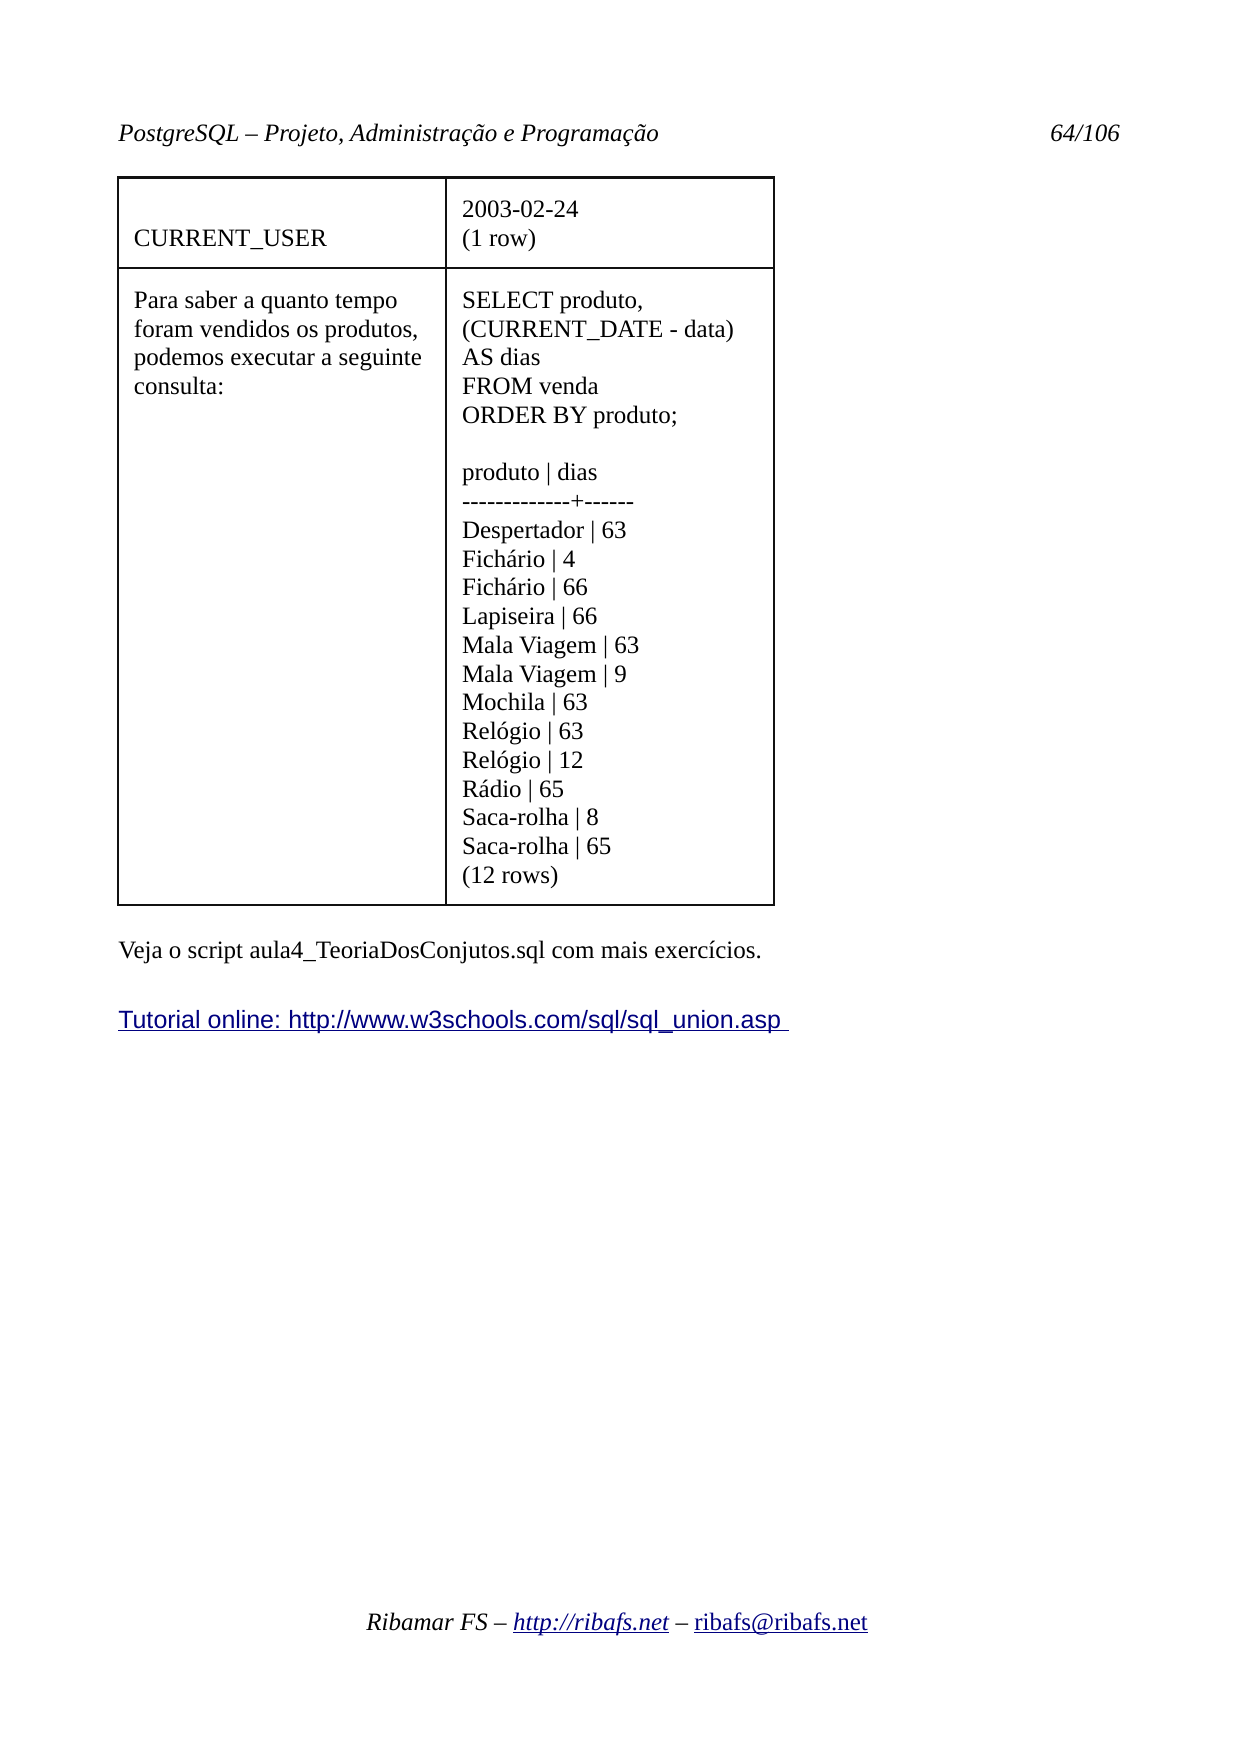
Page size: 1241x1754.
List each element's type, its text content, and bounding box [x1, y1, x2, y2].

table_cell SELECT produto, (CURRENT_DATE - data) AS dias FROM venda ORDER BY produto; produto | dias -------------+------ Despertador | 63 Fichário | 4 Fichário | 66 Lapiseira | 66 Mala Viagem | 63 Mala Viagem | 9 Mochila | 63 Relógio | 63 Relógio | 12 Rádio | 65 Saca-rolha | 8 Saca-rolha | 65 (12 rows) [447, 269, 773, 904]
text Veja o script aula4_TeoriaDosConjutos.sql com mais exercícios. [118, 935, 1122, 964]
table_cell Para saber a quanto tempo foram vendidos os produtos, podemos executar a seguinte consulta: [119, 269, 445, 904]
text Tutorial online: http://www.w3schools.com/sql/sql_union.asp [118, 1005, 1122, 1034]
table_header CURRENT_USER [119, 179, 445, 267]
table_header ------------ 2003-02-24 (1 row) [447, 179, 773, 267]
